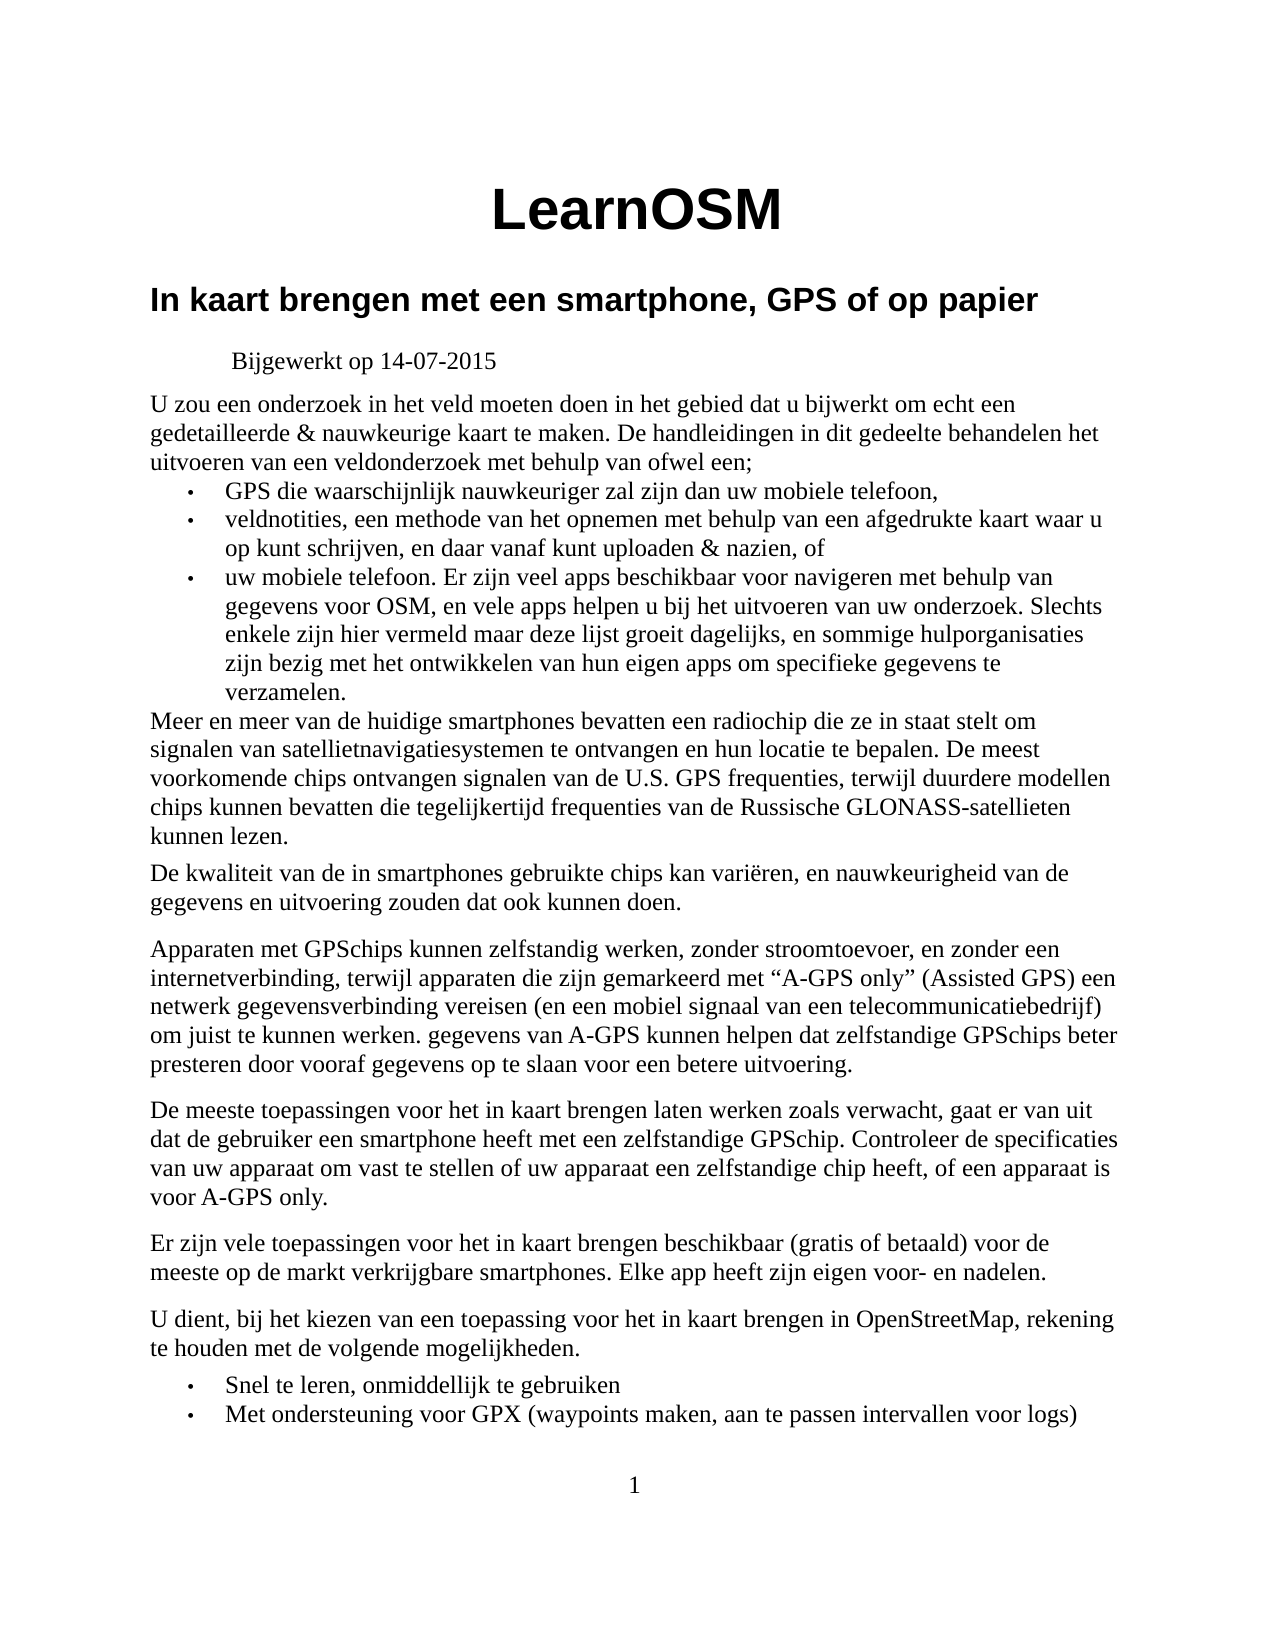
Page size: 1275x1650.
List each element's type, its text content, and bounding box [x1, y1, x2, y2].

list veldnotities, een methode van het opnemen met behulp van een afgedrukte kaart waar u op kunt schrijven, en daar vanaf kunt uploaden & nazien, of [187, 504, 1125, 562]
subtitle In kaart brengen met een smartphone, GPS of op papier [150, 279, 1125, 318]
text U zou een onderzoek in het veld moeten doen in het gebied dat u bijwerkt om echt een gedetailleerde & nauwkeurige kaart te maken. De handleidingen in dit gedeelte behandelen het uitvoeren van een veldonderzoek met behulp van ofwel een; [150, 389, 1125, 476]
text Er zijn vele toepassingen voor het in kaart brengen beschikbaar (gratis of betaald) voor de meeste op de markt verkrijgbare smartphones. Elke app heeft zijn eigen voor- en nadelen. [150, 1228, 1125, 1286]
text De meeste toepassingen voor het in kaart brengen laten werken zoals verwacht, gaat er van uit dat de gebruiker een smartphone heeft met een zelfstandige GPSchip. Controleer de specificaties van uw apparaat om vast te stellen of uw apparaat een zelfstandige chip heeft, of een apparaat is voor A-GPS only. [150, 1096, 1125, 1211]
text Bijgewerkt op 14-07-2015 [225, 346, 1125, 374]
text Meer en meer van de huidige smartphones bevatten een radiochip die ze in staat stelt om signalen van satellietnavigatiesystemen te ontvangen en hun locatie te bepalen. De meest voorkomende chips ontvangen signalen van de U.S. GPS frequenties, terwijl duurdere modellen chips kunnen bevatten die tegelijkertijd frequenties van de Russische GLONASS-satellieten kunnen lezen. [150, 706, 1125, 849]
text Apparaten met GPSchips kunnen zelfstandig werken, zonder stroomtoevoer, en zonder een internetverbinding, terwijl apparaten die zijn gemarkeerd met “A-GPS only” (Assisted GPS) een netwerk gegevensverbinding vereisen (en een mobiel signaal van een telecommunicatiebedrijf) om juist te kunnen werken. gegevens van A-GPS kunnen helpen dat zelfstandige GPSchips beter presteren door vooraf gegevens op te slaan voor een betere uitvoering. [150, 934, 1125, 1078]
list GPS die waarschijnlijk nauwkeuriger zal zijn dan uw mobiele telefoon, [187, 476, 1125, 504]
list Snel te leren, onmiddellijk te gebruiken [187, 1370, 1125, 1399]
text U dient, bij het kiezen van een toepassing voor het in kaart brengen in OpenStreetMap, rekening te houden met de volgende mogelijkheden. [150, 1304, 1125, 1361]
text De kwaliteit van de in smartphones gebruikte chips kan variëren, en nauwkeurigheid van de gegevens en uitvoering zouden dat ook kunnen doen. [150, 858, 1125, 916]
list Met ondersteuning voor GPX (waypoints maken, aan te passen intervallen voor logs) [187, 1399, 1125, 1428]
list uw mobiele telefoon. Er zijn veel apps beschikbaar voor navigeren met behulp van gegevens voor OSM, en vele apps helpen u bij het uitvoeren van uw onderzoek. Slechts enkele zijn hier vermeld maar deze lijst groeit dagelijks, en sommige hulporganisaties zijn bezig met het ontwikkelen van hun eigen apps om specifieke gegevens te verzamelen. [187, 562, 1125, 706]
title LearnOSM [150, 175, 1125, 242]
